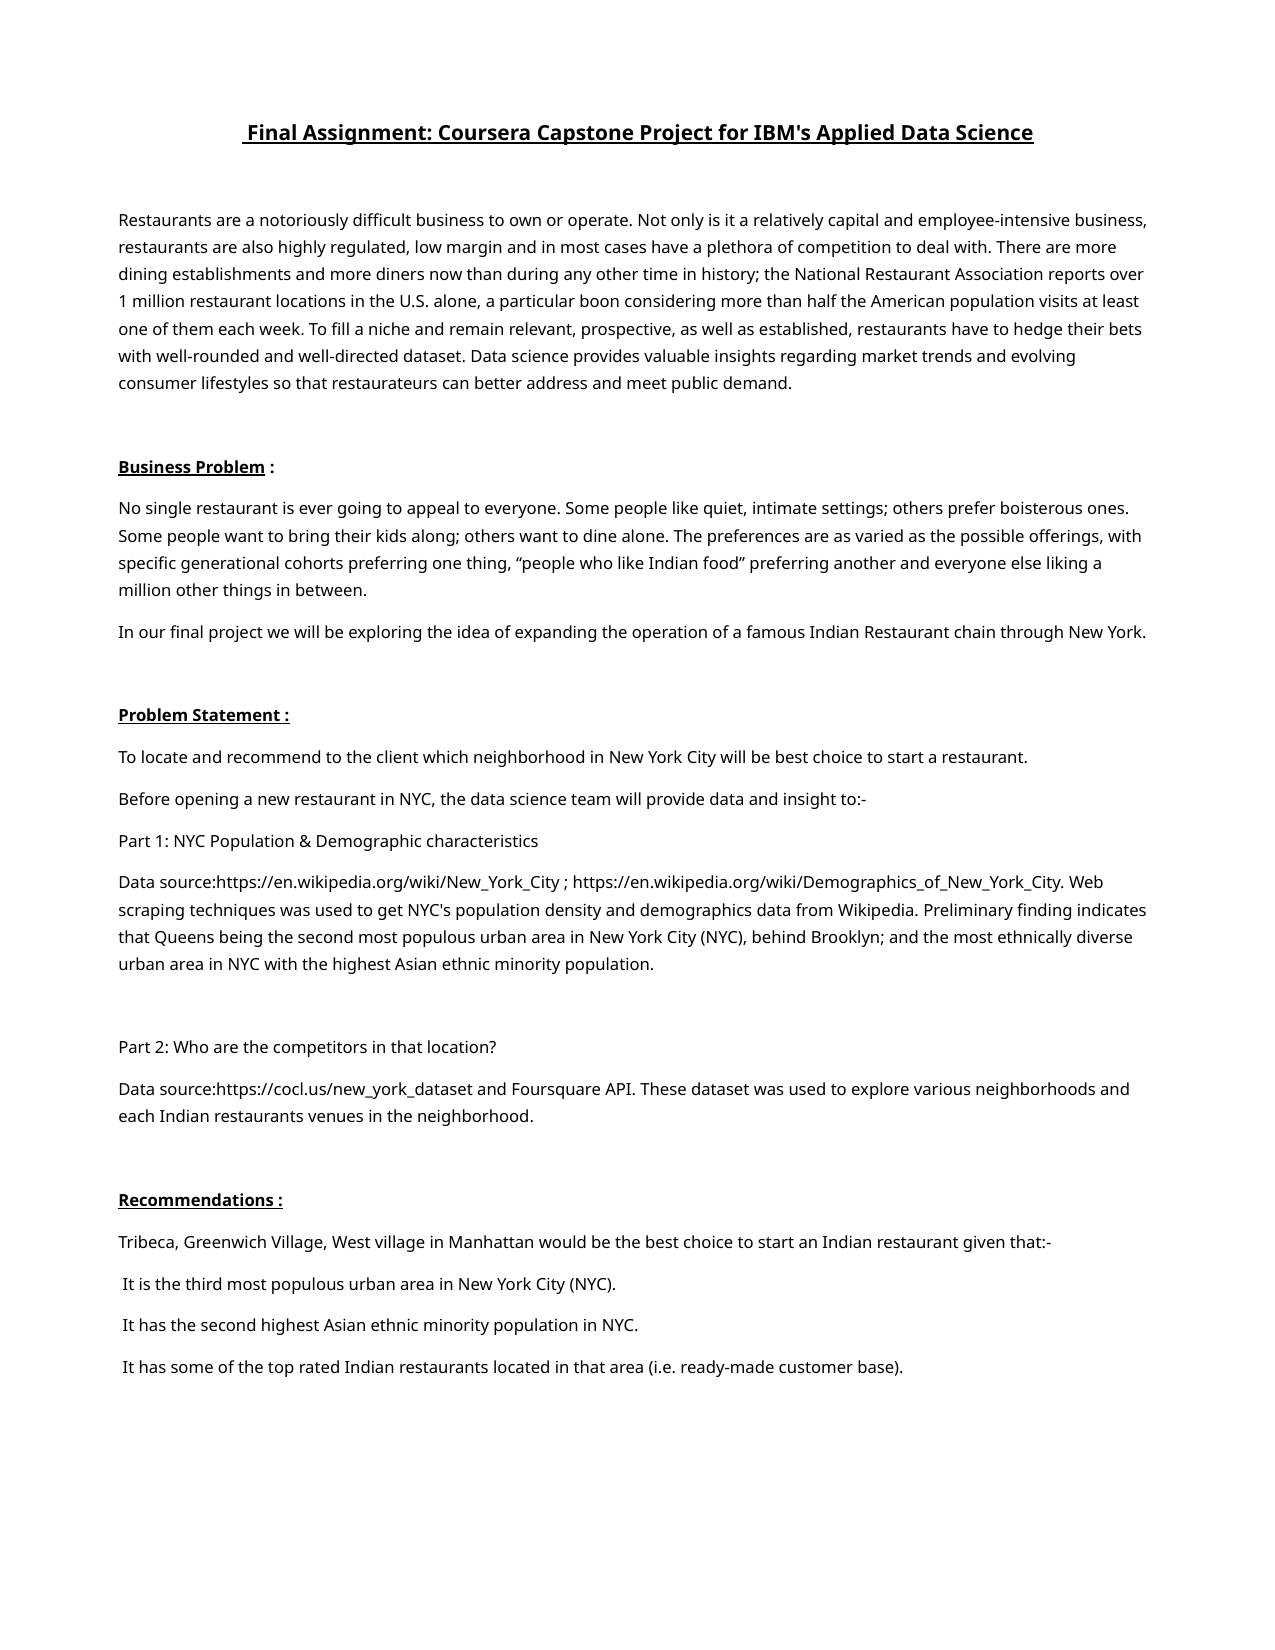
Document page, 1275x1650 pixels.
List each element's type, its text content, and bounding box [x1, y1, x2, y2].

text To locate and recommend to the client which neighborhood in New York City will be best choice to start a restaurant. [118, 746, 1157, 768]
text Business Problem : [118, 455, 1157, 478]
text In our final project we will be exploring the idea of expanding the operation of a famous Indian Restaurant chain through New York. [118, 620, 1157, 643]
text It has some of the top rated Indian restaurants located in that area (i.e. ready-made customer base). [118, 1356, 1157, 1378]
text Before opening a new restaurant in NYC, the data science team will provide data and insight to:- [118, 787, 1157, 810]
text Tribeca, Greenwich Village, West village in Manhattan would be the best choice to start an Indian restaurant given that:- [118, 1230, 1157, 1253]
text Recommendations : [118, 1188, 1157, 1211]
text It has the second highest Asian ethnic minority population in NYC. [118, 1314, 1157, 1337]
text Data source:https://en.wikipedia.org/wiki/New_York_City ; https://en.wikipedia.org/wiki/Demographics_of_New_York_City. Web scraping techniques was used to get NYC's population density and demographics data from Wikipedia. Preliminary finding indicates that Queens being the second most populous urban area in New York City (NYC), behind Brooklyn; and the most ethnically diverse urban area in NYC with the highest Asian ethnic minority population. [118, 871, 1157, 975]
text Part 2: Who are the competitors in that location? [118, 1036, 1157, 1059]
text No single restaurant is ever going to appeal to everyone. Some people like quiet, intimate settings; others prefer boisterous ones. Some people want to bring their kids along; others want to dine alone. The preferences are as varied as the possible offerings, with specific generational cohorts preferring one thing, “people who like Indian food” preferring another and everyone else liking a million other things in between. [118, 497, 1157, 601]
text Data source:https://cocl.us/new_york_dataset and Foursquare API. These dataset was used to explore various neighborhoods and each Indian restaurants venues in the neighborhood. [118, 1078, 1157, 1128]
text Restaurants are a notoriously difficult business to own or operate. Not only is it a relatively capital and employee-intensive business, restaurants are also highly regulated, low margin and in most cases have a plethora of competition to deal with. There are more dining establishments and more diners now than during any other time in history; the National Restaurant Association reports over 1 million restaurant locations in the U.S. alone, a particular boon considering more than half the American population visits at least one of them each week. To fill a niche and remain relevant, prospective, as well as established, restaurants have to hedge their bets with well-rounded and well-directed dataset. Data science provides valuable insights regarding market trends and evolving consumer lifestyles so that restaurateurs can better address and meet public demand. [118, 208, 1157, 394]
text Final Assignment: Coursera Capstone Project for IBM's Applied Data Science [118, 118, 1157, 147]
text It is the third most populous urban area in New York City (NYC). [118, 1272, 1157, 1295]
text Problem Statement : [118, 704, 1157, 727]
text Part 1: NYC Population & Demographic characteristics [118, 829, 1157, 852]
